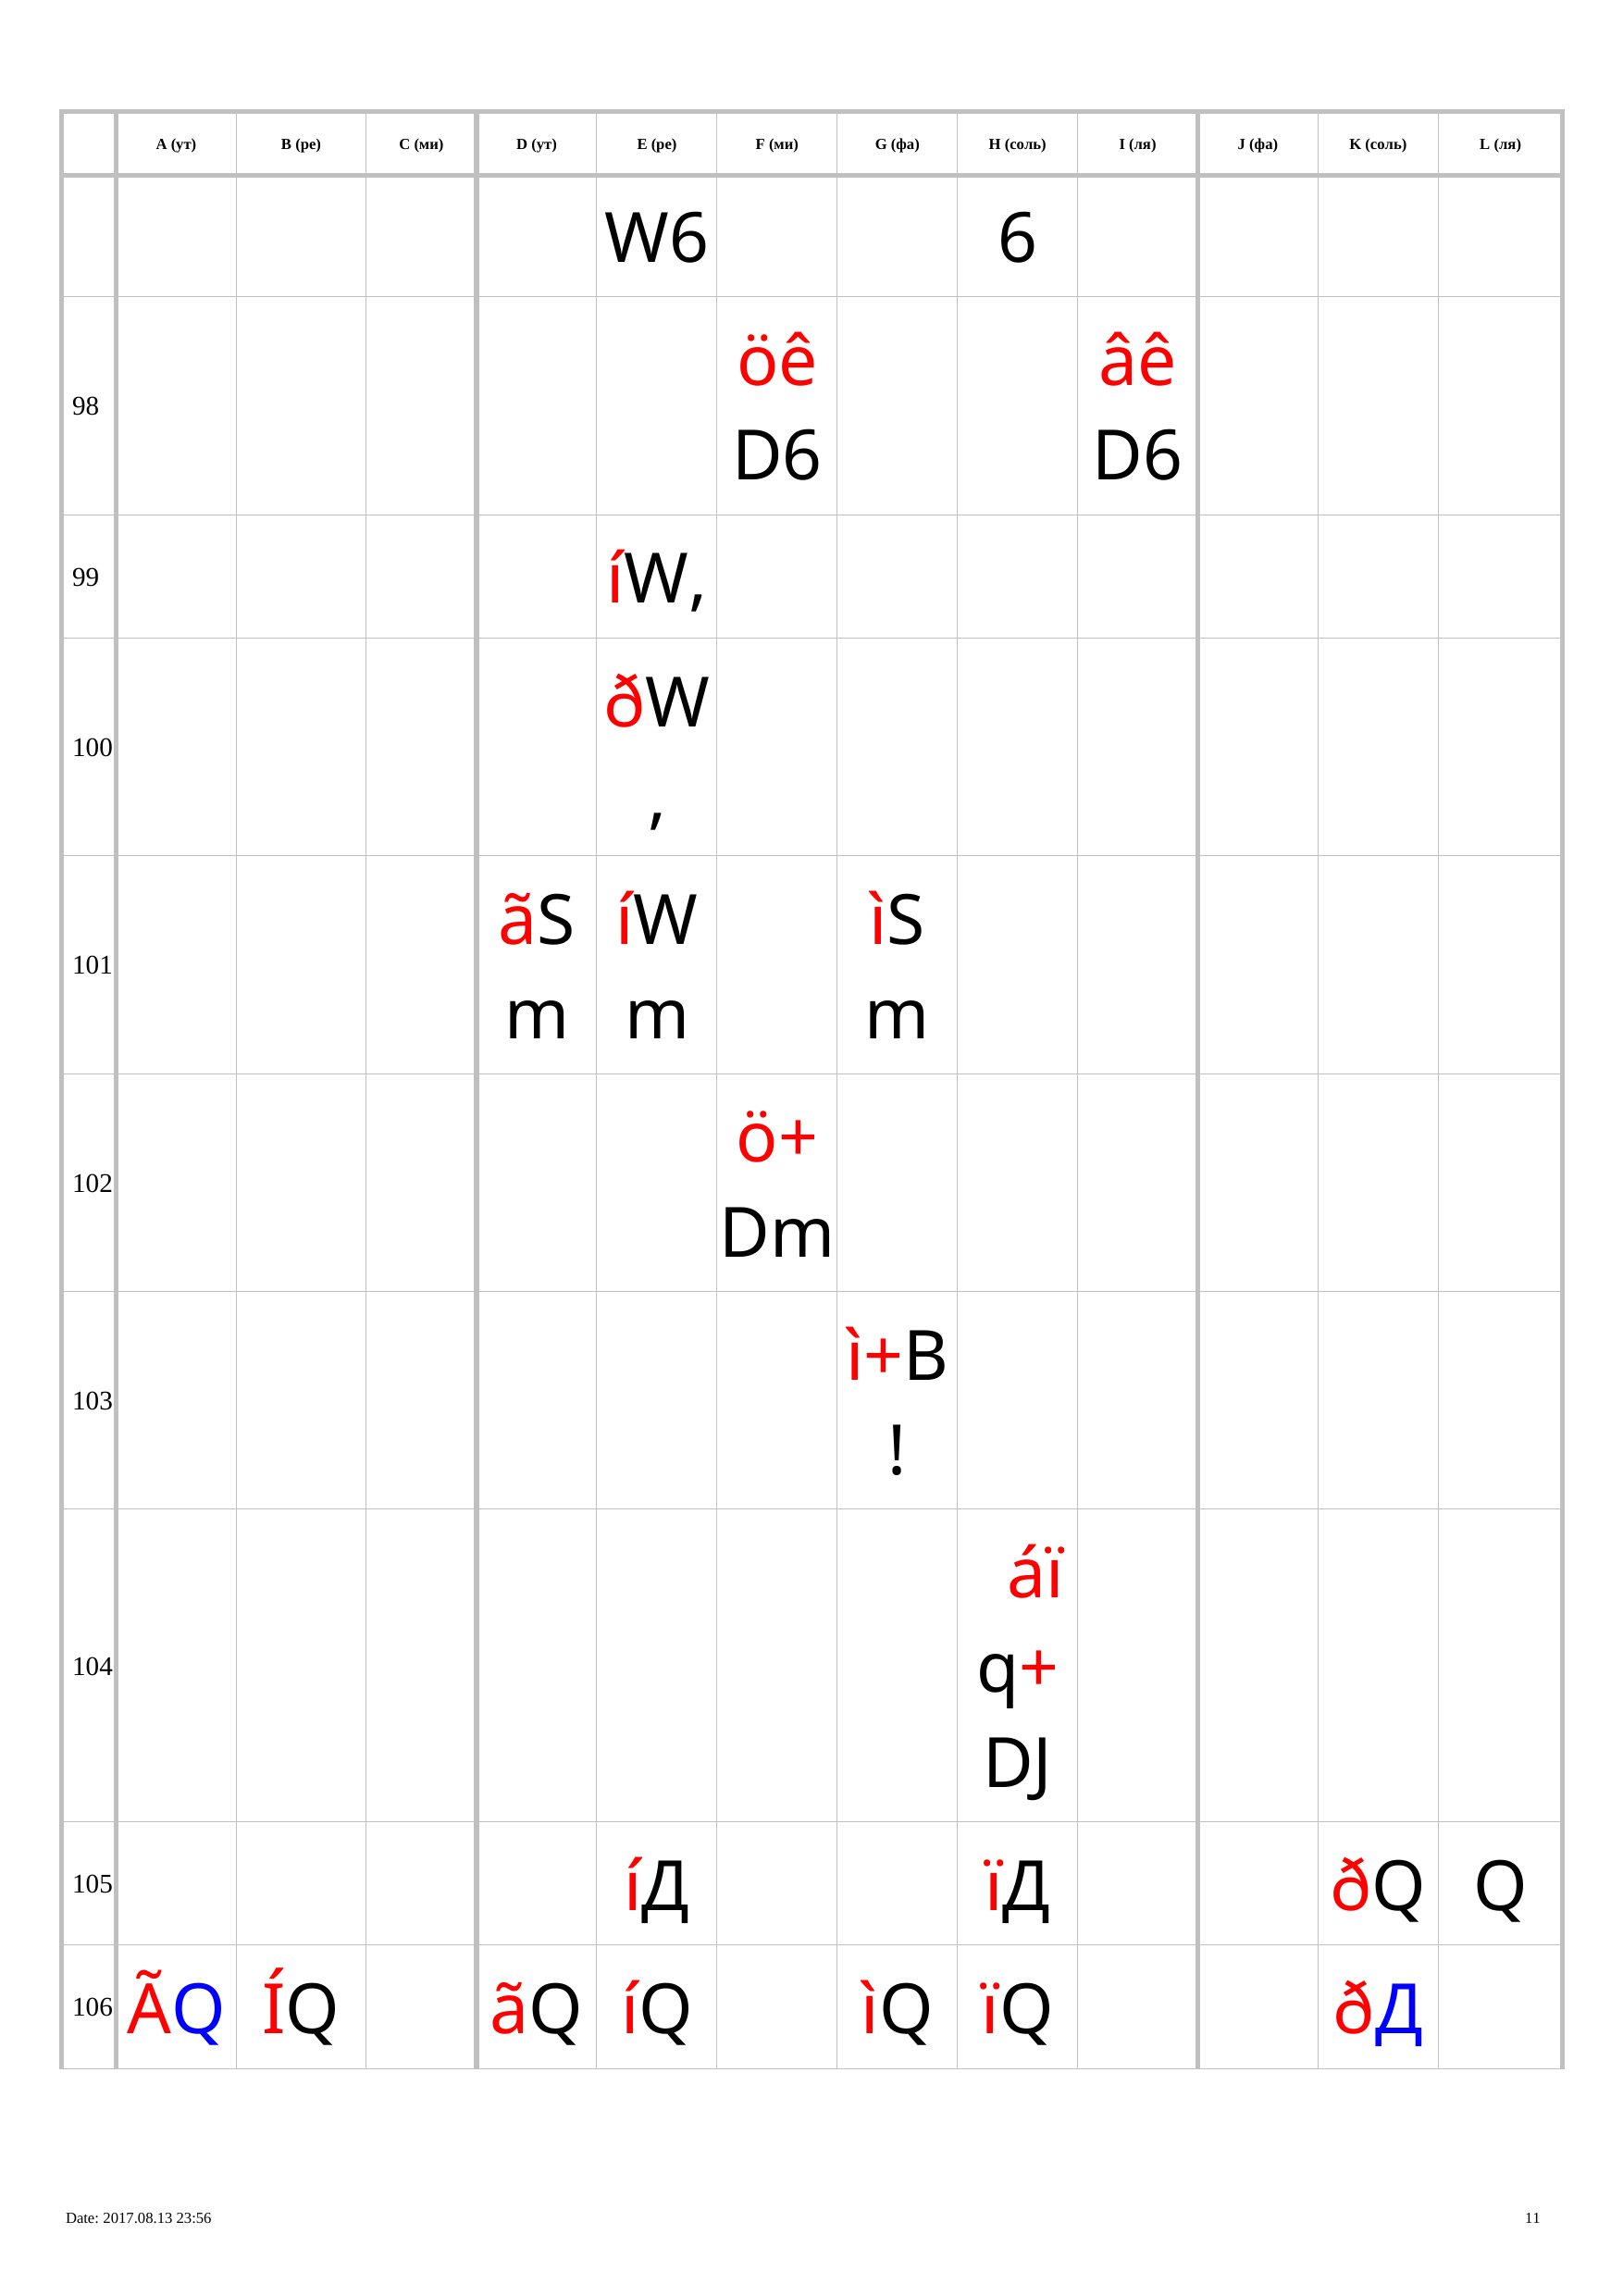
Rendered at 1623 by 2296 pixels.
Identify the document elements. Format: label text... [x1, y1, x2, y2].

table_cell [958, 1292, 1077, 1508]
table_cell [479, 297, 596, 515]
table_cell ïQ [958, 1945, 1077, 2067]
table_cell áïq+DJ [958, 1509, 1077, 1821]
table_cell [1439, 515, 1560, 638]
table_cell [958, 297, 1077, 515]
table_cell [717, 178, 836, 296]
table_cell 6 [958, 178, 1077, 296]
table_cell ìSm [837, 856, 957, 1073]
table_cell [64, 1945, 114, 2067]
table_cell ïД [958, 1822, 1077, 1944]
table_cell [1319, 1074, 1438, 1291]
table_cell [64, 1292, 114, 1508]
table_header F (ми) [717, 114, 836, 173]
table_header G (фа) [837, 114, 957, 173]
table_cell [597, 297, 716, 515]
table_cell [118, 515, 236, 638]
table_cell [479, 639, 596, 855]
table_cell [64, 1074, 114, 1291]
table_cell [366, 1292, 474, 1508]
table_cell [717, 856, 836, 1073]
table_cell [64, 1822, 114, 1944]
table_cell [479, 1509, 596, 1821]
table_cell [1319, 178, 1438, 296]
table_cell âêD6 [1078, 297, 1196, 515]
table_cell [717, 515, 836, 638]
table_cell [366, 1509, 474, 1821]
table_cell [366, 1822, 474, 1944]
table_cell [366, 1945, 474, 2067]
table_cell [1078, 1945, 1196, 2067]
table_cell [479, 1292, 596, 1508]
table_cell [1319, 856, 1438, 1073]
table_header J (фа) [1200, 114, 1318, 173]
table_cell [479, 515, 596, 638]
table_cell [118, 1509, 236, 1821]
table_cell [597, 1292, 716, 1508]
table_cell [1439, 1074, 1560, 1291]
table_cell ÃQ [118, 1945, 236, 2067]
table_cell [717, 639, 836, 855]
table_cell [837, 1509, 957, 1821]
table_cell [237, 1074, 365, 1291]
table_cell [1439, 856, 1560, 1073]
table_cell [237, 297, 365, 515]
table_cell ìQ [837, 1945, 957, 2067]
table_cell [479, 1822, 596, 1944]
table_cell [958, 1074, 1077, 1291]
table_cell [958, 856, 1077, 1073]
table_cell [1200, 1292, 1318, 1508]
table_cell ðW, [597, 639, 716, 855]
table_cell ðД [1319, 1945, 1438, 2067]
table_cell [64, 639, 114, 855]
table_cell [1078, 515, 1196, 638]
table_cell [118, 297, 236, 515]
table_cell [479, 178, 596, 296]
table_cell [1439, 297, 1560, 515]
table_cell [237, 515, 365, 638]
table_header B (ре) [237, 114, 365, 173]
table_cell [64, 297, 114, 515]
table_cell [1078, 639, 1196, 855]
table_cell [1200, 1074, 1318, 1291]
table_cell [1439, 1945, 1560, 2067]
table_header K (соль) [1319, 114, 1438, 173]
table_cell [1319, 297, 1438, 515]
table_cell [1319, 639, 1438, 855]
table_cell [118, 178, 236, 296]
table_header E (ре) [597, 114, 716, 173]
table_cell [64, 1509, 114, 1821]
table_cell [1200, 1822, 1318, 1944]
table_cell [1200, 639, 1318, 855]
table_cell [237, 639, 365, 855]
table_cell [717, 1509, 836, 1821]
table_cell [64, 856, 114, 1073]
table_cell [118, 1292, 236, 1508]
table_cell [118, 639, 236, 855]
table_cell [64, 515, 114, 638]
table_cell [1200, 1945, 1318, 2067]
table_cell [1200, 297, 1318, 515]
table_cell [1078, 856, 1196, 1073]
table_cell [1200, 178, 1318, 296]
table_cell [1439, 178, 1560, 296]
table_cell [366, 297, 474, 515]
table_cell [1078, 1292, 1196, 1508]
table_cell [118, 856, 236, 1073]
table_cell íД [597, 1822, 716, 1944]
table_cell [837, 1822, 957, 1944]
table_cell [958, 515, 1077, 638]
table_cell [118, 1074, 236, 1291]
table_cell [1200, 856, 1318, 1073]
table_cell [1319, 515, 1438, 638]
table_cell ðQ [1319, 1822, 1438, 1944]
table_cell [118, 1822, 236, 1944]
table_cell [1439, 1509, 1560, 1821]
table_cell [366, 639, 474, 855]
table_cell [1078, 1074, 1196, 1291]
table_cell [237, 856, 365, 1073]
table_cell [1078, 178, 1196, 296]
table_cell [1319, 1509, 1438, 1821]
table_cell [837, 639, 957, 855]
table_cell [366, 178, 474, 296]
table_cell [597, 1074, 716, 1291]
table_cell [1439, 1292, 1560, 1508]
table_header A (ут) [118, 114, 236, 173]
table_cell [366, 856, 474, 1073]
table_cell ö+Dm [717, 1074, 836, 1291]
table_cell [366, 1074, 474, 1291]
table_cell [1439, 639, 1560, 855]
table_header D (ут) [479, 114, 596, 173]
table_header L (ля) [1439, 114, 1560, 173]
table_cell [237, 1509, 365, 1821]
table_header I (ля) [1078, 114, 1196, 173]
table_cell íWm [597, 856, 716, 1073]
table_cell öêD6 [717, 297, 836, 515]
table_cell [366, 515, 474, 638]
table_cell [837, 178, 957, 296]
table_cell [479, 1074, 596, 1291]
table_cell ãQ [479, 1945, 596, 2067]
table_cell [1078, 1822, 1196, 1944]
table_cell [237, 1822, 365, 1944]
table_cell [1200, 515, 1318, 638]
table_cell [64, 178, 114, 296]
table_header C (ми) [366, 114, 474, 173]
table_cell Q [1439, 1822, 1560, 1944]
table_cell [717, 1292, 836, 1508]
table_cell ì+B! [837, 1292, 957, 1508]
table_cell W6 [597, 178, 716, 296]
table_cell [717, 1822, 836, 1944]
table_header [64, 114, 114, 173]
table_cell [1200, 1509, 1318, 1821]
table_cell [1078, 1509, 1196, 1821]
table_header H (соль) [958, 114, 1077, 173]
table_cell [958, 639, 1077, 855]
table_cell [597, 1509, 716, 1821]
table_cell [717, 1945, 836, 2067]
table_cell ãSm [479, 856, 596, 1073]
table_cell íW, [597, 515, 716, 638]
table_cell [237, 1292, 365, 1508]
table_cell [237, 178, 365, 296]
table_cell ÍQ [237, 1945, 365, 2067]
table_cell [837, 515, 957, 638]
table_cell [837, 1074, 957, 1291]
table_cell [837, 297, 957, 515]
table_cell [1319, 1292, 1438, 1508]
table_cell íQ [597, 1945, 716, 2067]
